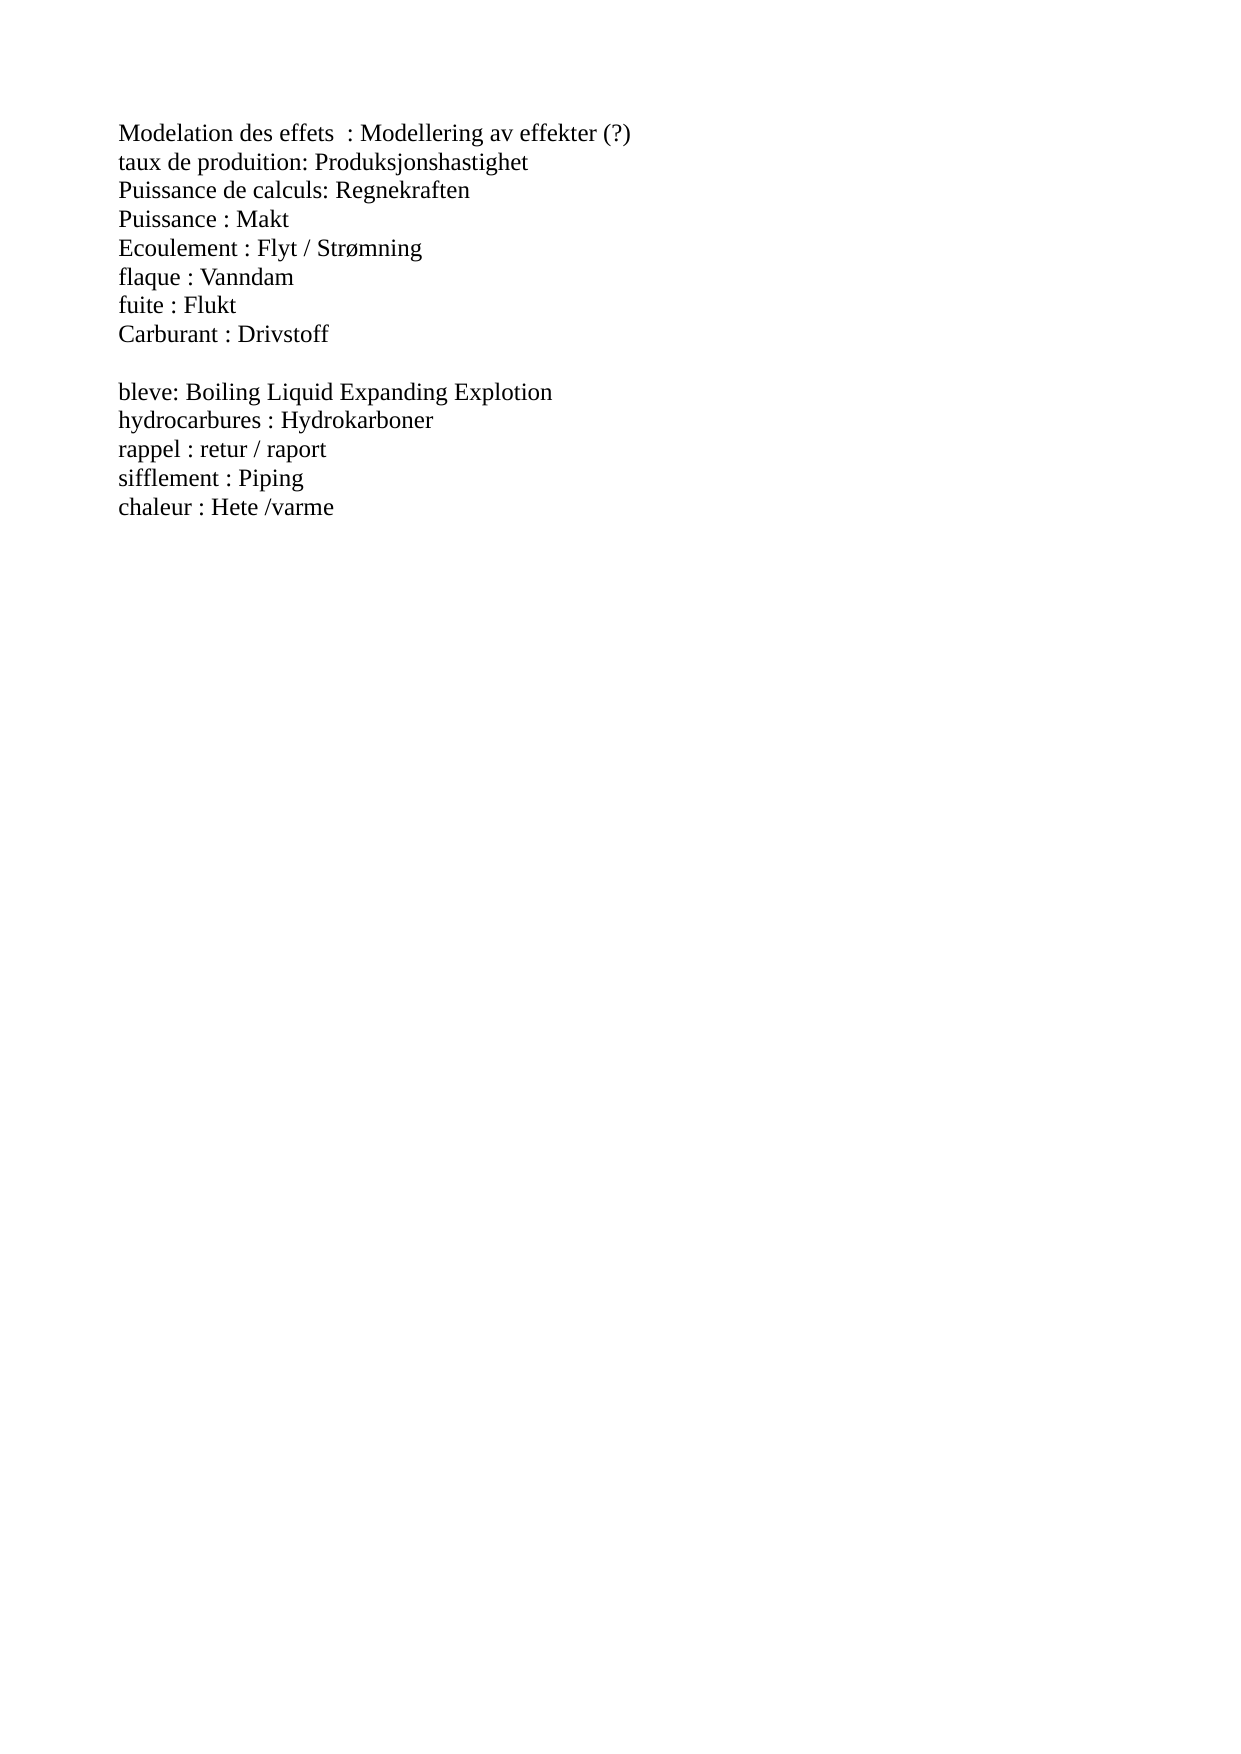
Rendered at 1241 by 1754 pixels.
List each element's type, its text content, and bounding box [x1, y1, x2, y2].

text chaleur : Hete /varme [118, 492, 1122, 521]
text hydrocarbures : Hydrokarboner [118, 406, 1122, 434]
text Puissance : Makt [118, 204, 1122, 233]
text flaque : Vanndam [118, 262, 1122, 291]
text bleve: Boiling Liquid Expanding Explotion [118, 377, 1122, 406]
text Puissance de calculs: Regnekraften [118, 176, 1122, 204]
text sifflement : Piping [118, 463, 1122, 492]
text fuite : Flukt [118, 291, 1122, 319]
text taux de produition: Produksjonshastighet [118, 147, 1122, 176]
text Ecoulement : Flyt / Strømning [118, 233, 1122, 262]
text Carburant : Drivstoff [118, 319, 1122, 348]
text rappel : retur / raport [118, 434, 1122, 463]
text Modelation des effets : Modellering av effekter (?) [118, 118, 1122, 147]
